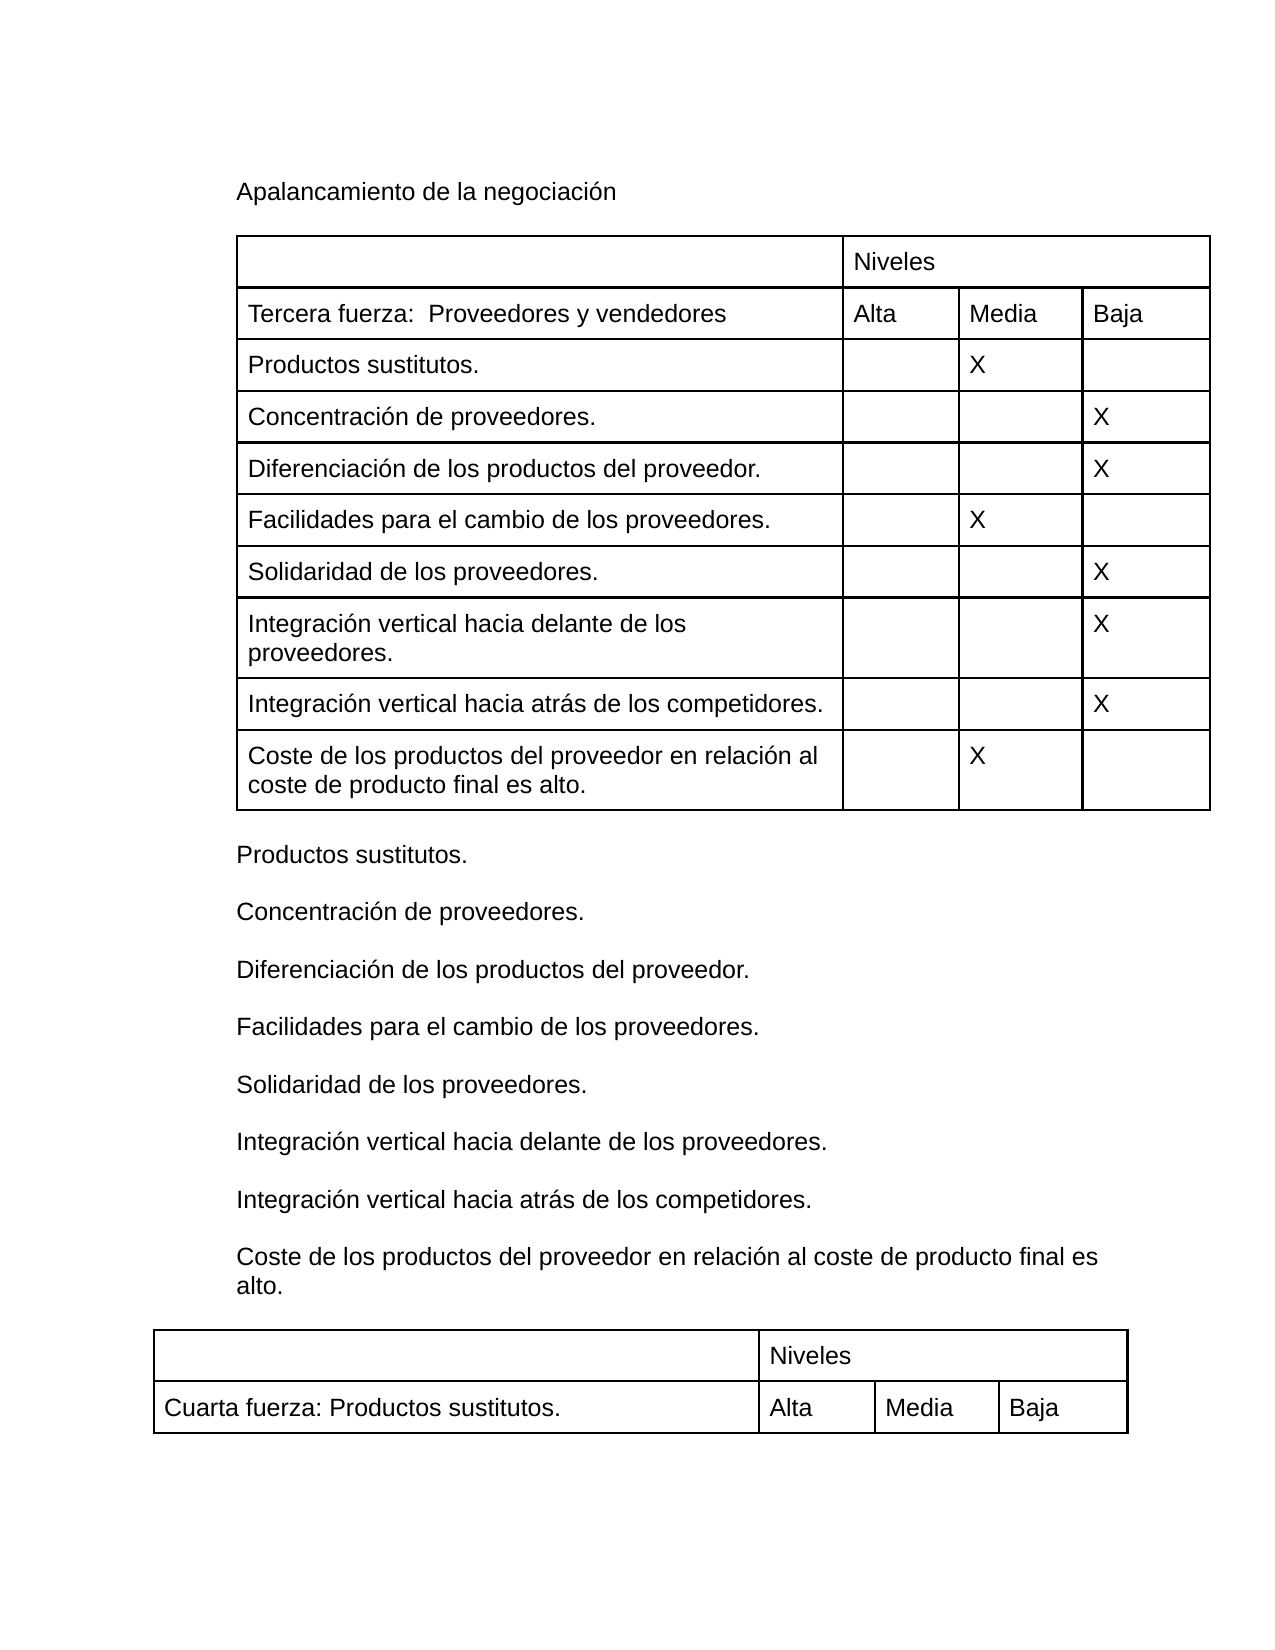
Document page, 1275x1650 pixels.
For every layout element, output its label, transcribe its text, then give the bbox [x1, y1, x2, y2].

text Integración vertical hacia delante de los proveedores. [236, 1127, 1127, 1156]
table_cell Tercera fuerza: Proveedores y vendedores [238, 289, 842, 338]
table_cell [960, 599, 1081, 677]
table_cell Alta [844, 289, 958, 338]
table_cell [844, 731, 958, 809]
table_cell [844, 547, 958, 596]
table_cell Cuarta fuerza: Productos sustitutos. [155, 1382, 758, 1432]
table_header Niveles [844, 237, 1209, 286]
table_cell X [960, 340, 1081, 390]
table_cell [960, 444, 1081, 493]
table_cell Baja [1000, 1382, 1126, 1432]
table_cell [960, 547, 1081, 596]
text Diferenciación de los productos del proveedor. [236, 955, 1127, 983]
table_cell [960, 392, 1081, 441]
table_cell Productos sustitutos. [238, 340, 842, 390]
table_cell [844, 599, 958, 677]
table_header [155, 1331, 758, 1380]
table_cell [1084, 731, 1209, 809]
table_cell X [1084, 599, 1209, 677]
table_cell [1084, 340, 1209, 390]
table_header [238, 237, 842, 286]
text Facilidades para el cambio de los proveedores. [236, 1012, 1127, 1041]
table_cell Concentración de proveedores. [238, 392, 842, 441]
table_cell X [1084, 547, 1209, 596]
table_cell Baja [1084, 289, 1209, 338]
table_cell X [960, 495, 1081, 545]
text Concentración de proveedores. [236, 897, 1127, 926]
text Integración vertical hacia atrás de los competidores. [236, 1185, 1127, 1213]
table_cell X [1084, 392, 1209, 441]
table_cell [1084, 495, 1209, 545]
table_cell Integración vertical hacia atrás de los competidores. [238, 679, 842, 728]
table_cell [844, 444, 958, 493]
table_cell X [1084, 444, 1209, 493]
table_cell [844, 340, 958, 390]
table_cell [844, 495, 958, 545]
table_cell Facilidades para el cambio de los proveedores. [238, 495, 842, 545]
text Solidaridad de los proveedores. [236, 1070, 1127, 1098]
table_cell Coste de los productos del proveedor en relación al coste de producto final es alto. [238, 731, 842, 809]
table_cell Media [960, 289, 1081, 338]
table_cell Integración vertical hacia delante de los proveedores. [238, 599, 842, 677]
table_header Niveles [760, 1331, 1126, 1380]
table_cell Media [876, 1382, 998, 1432]
table_cell [844, 392, 958, 441]
table_cell [844, 679, 958, 728]
table_cell Alta [760, 1382, 874, 1432]
text Coste de los productos del proveedor en relación al coste de producto final es alto. [236, 1242, 1127, 1300]
text Apalancamiento de la negociación [236, 177, 1127, 206]
text Productos sustitutos. [236, 840, 1127, 868]
table_cell Solidaridad de los proveedores. [238, 547, 842, 596]
table_cell X [960, 731, 1081, 809]
table_cell X [1084, 679, 1209, 728]
table_cell [960, 679, 1081, 728]
table_cell Diferenciación de los productos del proveedor. [238, 444, 842, 493]
